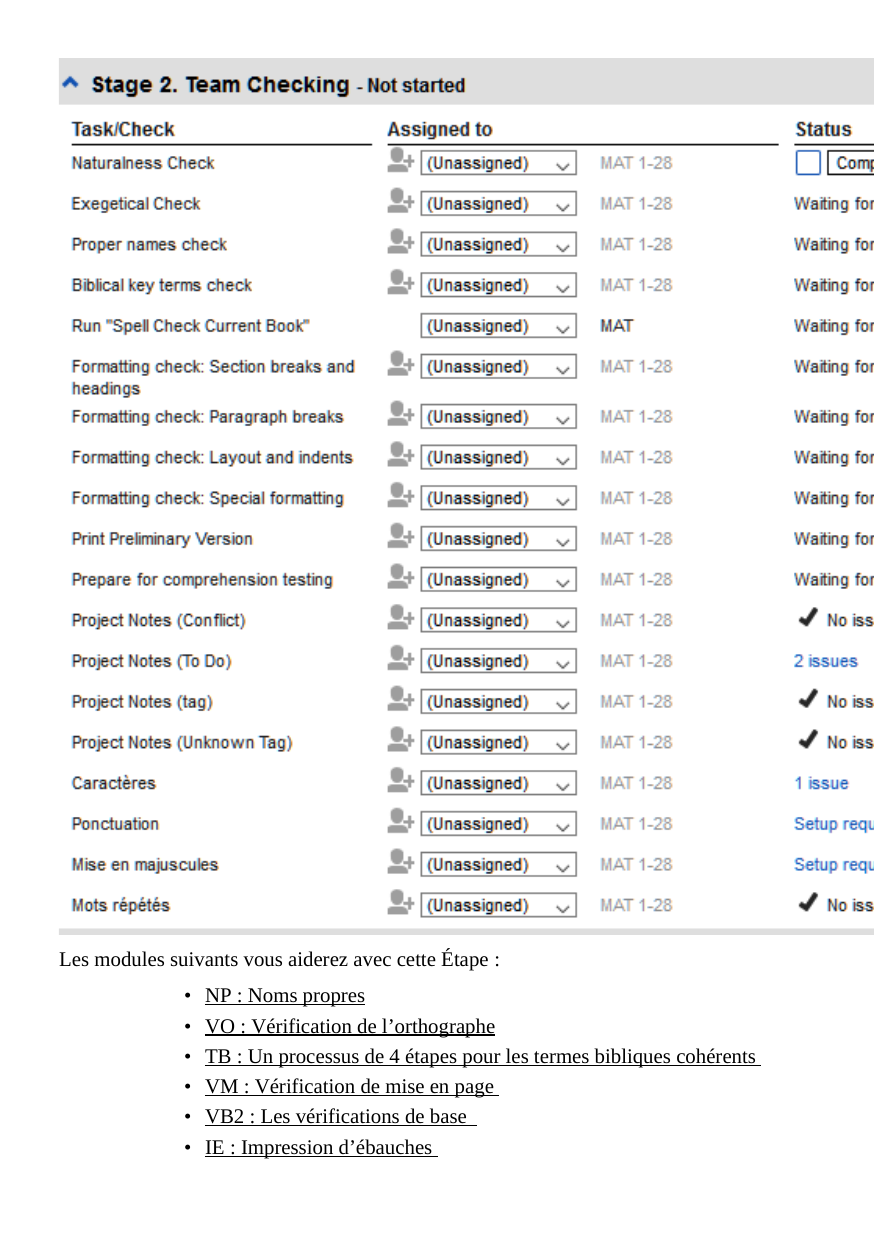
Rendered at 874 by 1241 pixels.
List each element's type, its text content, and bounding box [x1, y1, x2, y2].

list NP : Noms propres [184, 983, 815, 1007]
text Les modules suivants vous aiderez avec cette Étape : [59, 947, 815, 971]
list IE : Impression d’ébauches [184, 1135, 815, 1159]
list VM : Vérification de mise en page [184, 1074, 815, 1098]
list TB : Un processus de 4 étapes pour les termes bibliques cohérents [184, 1044, 815, 1068]
list VO : Vérification de l’orthographe [184, 1013, 815, 1038]
picture [58, 58, 874, 935]
list VB2 : Les vérifications de base [184, 1104, 815, 1128]
